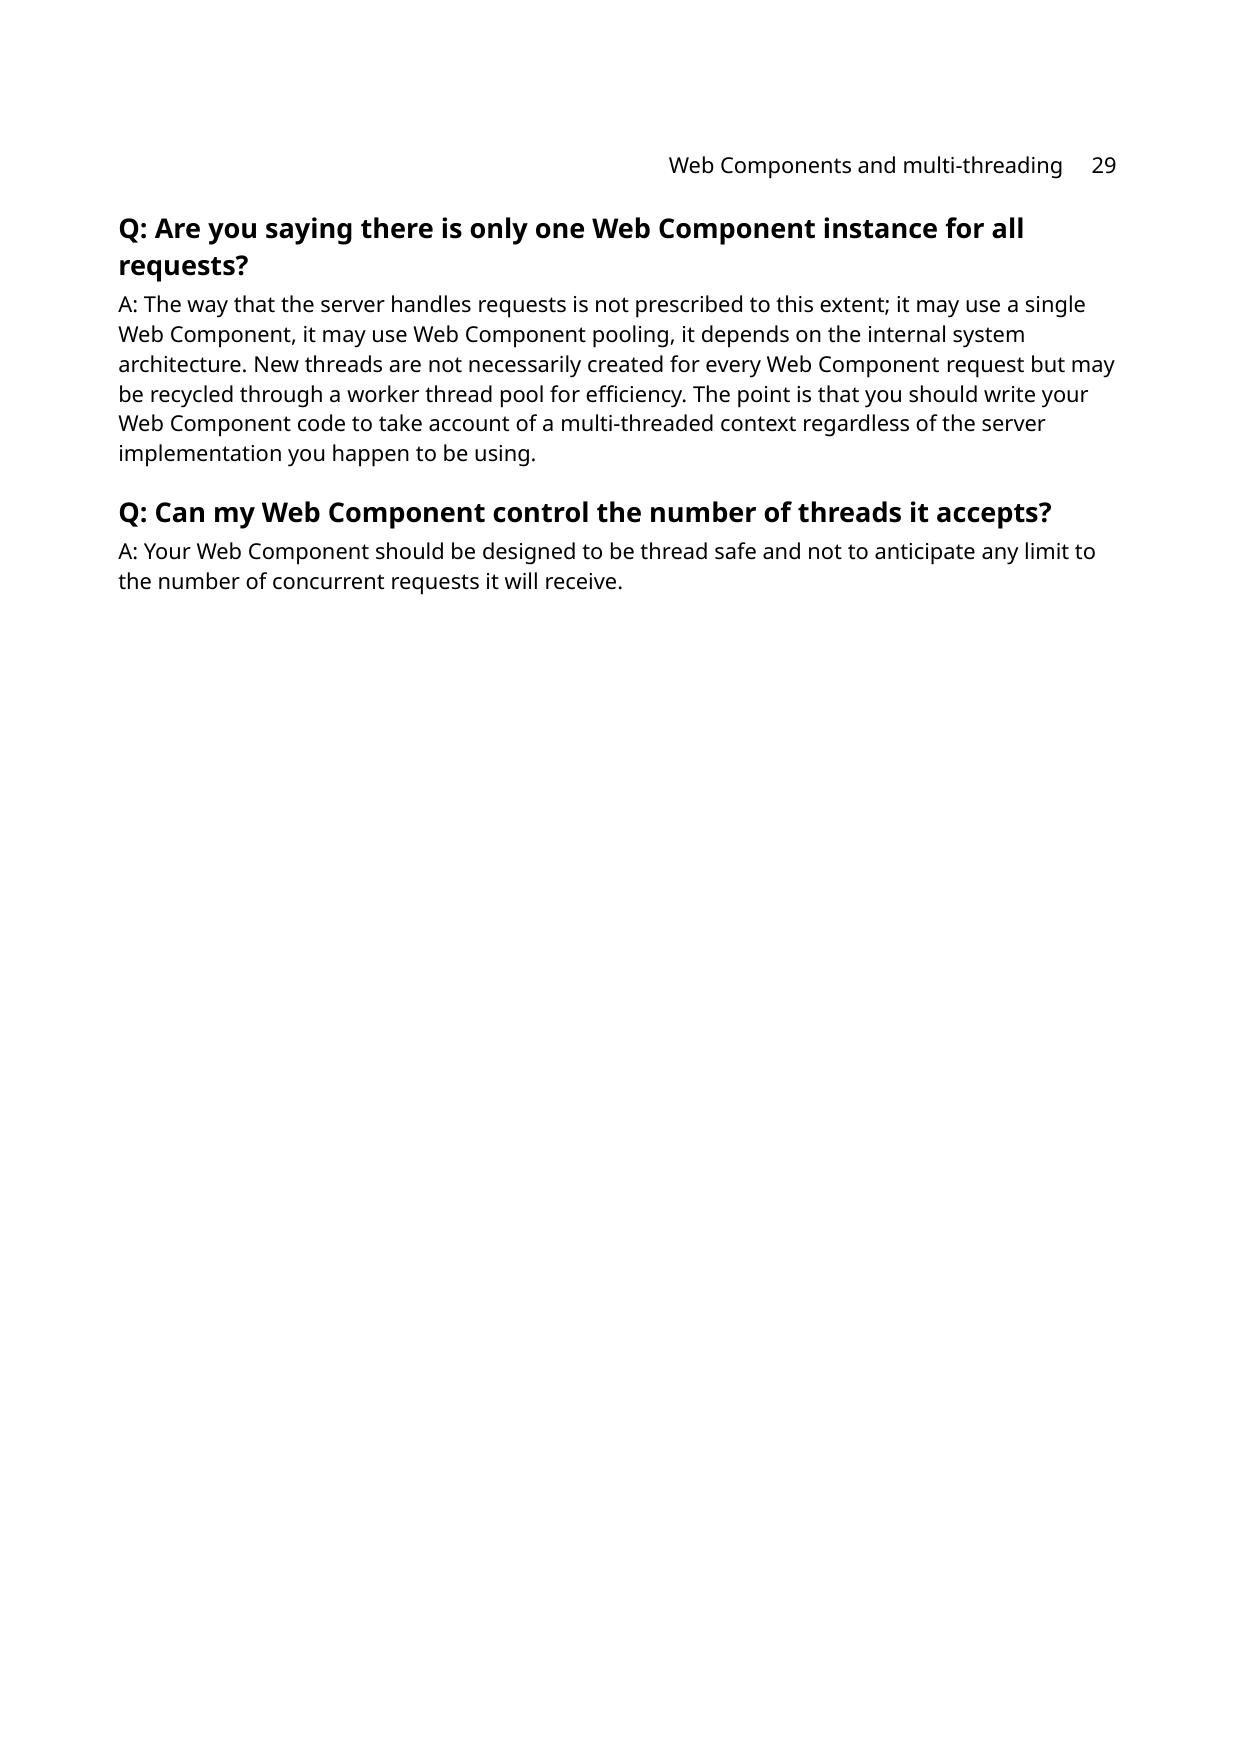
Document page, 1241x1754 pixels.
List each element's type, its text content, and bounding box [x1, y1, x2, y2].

subtitle Q: Can my Web Component control the number of threads it accepts? [118, 493, 1122, 530]
text A: Your Web Component should be designed to be thread safe and not to anticipate any limit to the number of concurrent requests it will receive. [118, 536, 1122, 596]
text A: The way that the server handles requests is not prescribed to this extent; it may use a single Web Component, it may use Web Component pooling, it depends on the internal system architecture. New threads are not necessarily created for every Web Component request but may be recycled through a worker thread pool for efficiency. The point is that you should write your Web Component code to take account of a multi-threaded context regardless of the server implementation you happen to be using. [118, 289, 1122, 468]
subtitle Q: Are you saying there is only one Web Component instance for all requests? [118, 209, 1122, 283]
